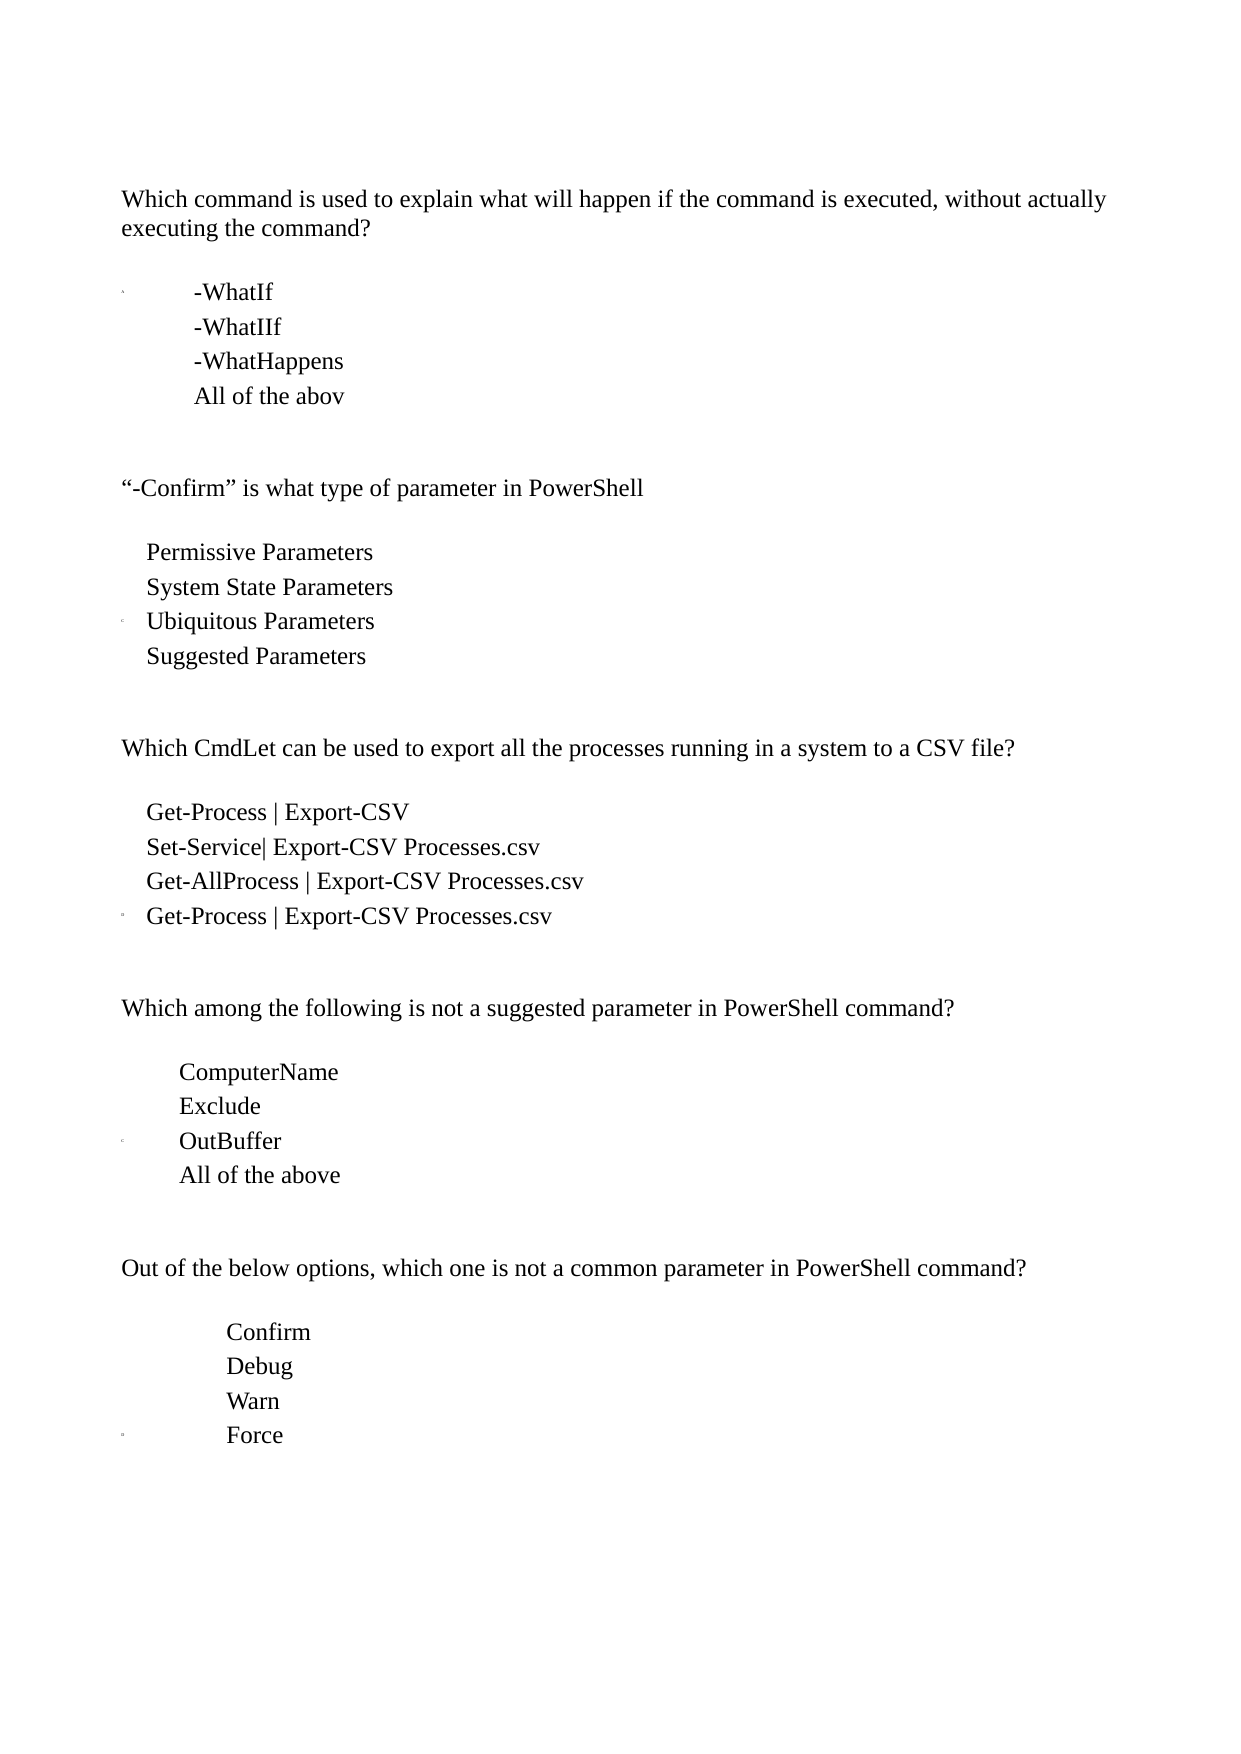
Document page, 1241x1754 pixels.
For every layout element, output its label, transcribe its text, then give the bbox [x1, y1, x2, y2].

table_header [118, 118, 314, 153]
table_cell -WhatIIf [191, 309, 1122, 343]
table_cell Force [223, 1418, 1037, 1452]
table_cell Set-Service| Export-CSV Processes.csv [143, 829, 1025, 863]
table_cell [118, 309, 191, 343]
table_cell Ubiquitous Parameters [143, 603, 654, 638]
table_cell [118, 638, 143, 672]
table_cell -WhatHappens [191, 344, 1122, 378]
table_cell [118, 1158, 176, 1192]
table_cell [118, 863, 143, 898]
table_cell All of the abov [191, 378, 1122, 413]
table_cell D [118, 1418, 223, 1452]
table_cell System State Parameters [143, 569, 654, 603]
table_cell D [118, 898, 143, 932]
table_cell Permissive Parameters [143, 534, 654, 569]
table_cell [118, 1349, 223, 1383]
table_header Which CmdLet can be used to export all the processes running in a system to a CSV file? [118, 730, 1025, 794]
table_header “-Confirm” is what type of parameter in PowerShell [118, 470, 654, 534]
table_cell Confirm [223, 1314, 1037, 1348]
table_cell [118, 794, 143, 829]
table_cell ComputerName [176, 1054, 965, 1088]
table_cell [118, 829, 143, 863]
table_cell OutBuffer [176, 1123, 965, 1158]
table_cell Warn [223, 1383, 1037, 1418]
table_cell All of the above [176, 1158, 965, 1192]
table_cell [118, 534, 143, 569]
table_cell [118, 1314, 223, 1348]
table_cell [118, 378, 191, 413]
table_cell Get-Process | Export-CSV Processes.csv [143, 898, 1025, 932]
table_cell [118, 344, 191, 378]
table_cell Debug [223, 1349, 1037, 1383]
table_cell Get-Process | Export-CSV [143, 794, 1025, 829]
table_cell [118, 1089, 176, 1123]
table_header Which command is used to explain what will happen if the command is executed, without actually executing the command? [118, 181, 1122, 274]
table_cell [118, 1383, 223, 1418]
table_header Which among the following is not a suggested parameter in PowerShell command? [118, 990, 965, 1054]
table_cell -WhatIf [191, 274, 1122, 309]
table_cell Get-AllProcess | Export-CSV Processes.csv [143, 863, 1025, 898]
table_header Out of the below options, which one is not a common parameter in PowerShell command? [118, 1250, 1037, 1314]
table_cell C [118, 1123, 176, 1158]
table_cell A [118, 274, 191, 309]
table_cell [118, 569, 143, 603]
table_cell Suggested Parameters [143, 638, 654, 672]
table_cell [118, 1054, 176, 1088]
table_cell Exclude [176, 1089, 965, 1123]
table_cell C [118, 603, 143, 638]
